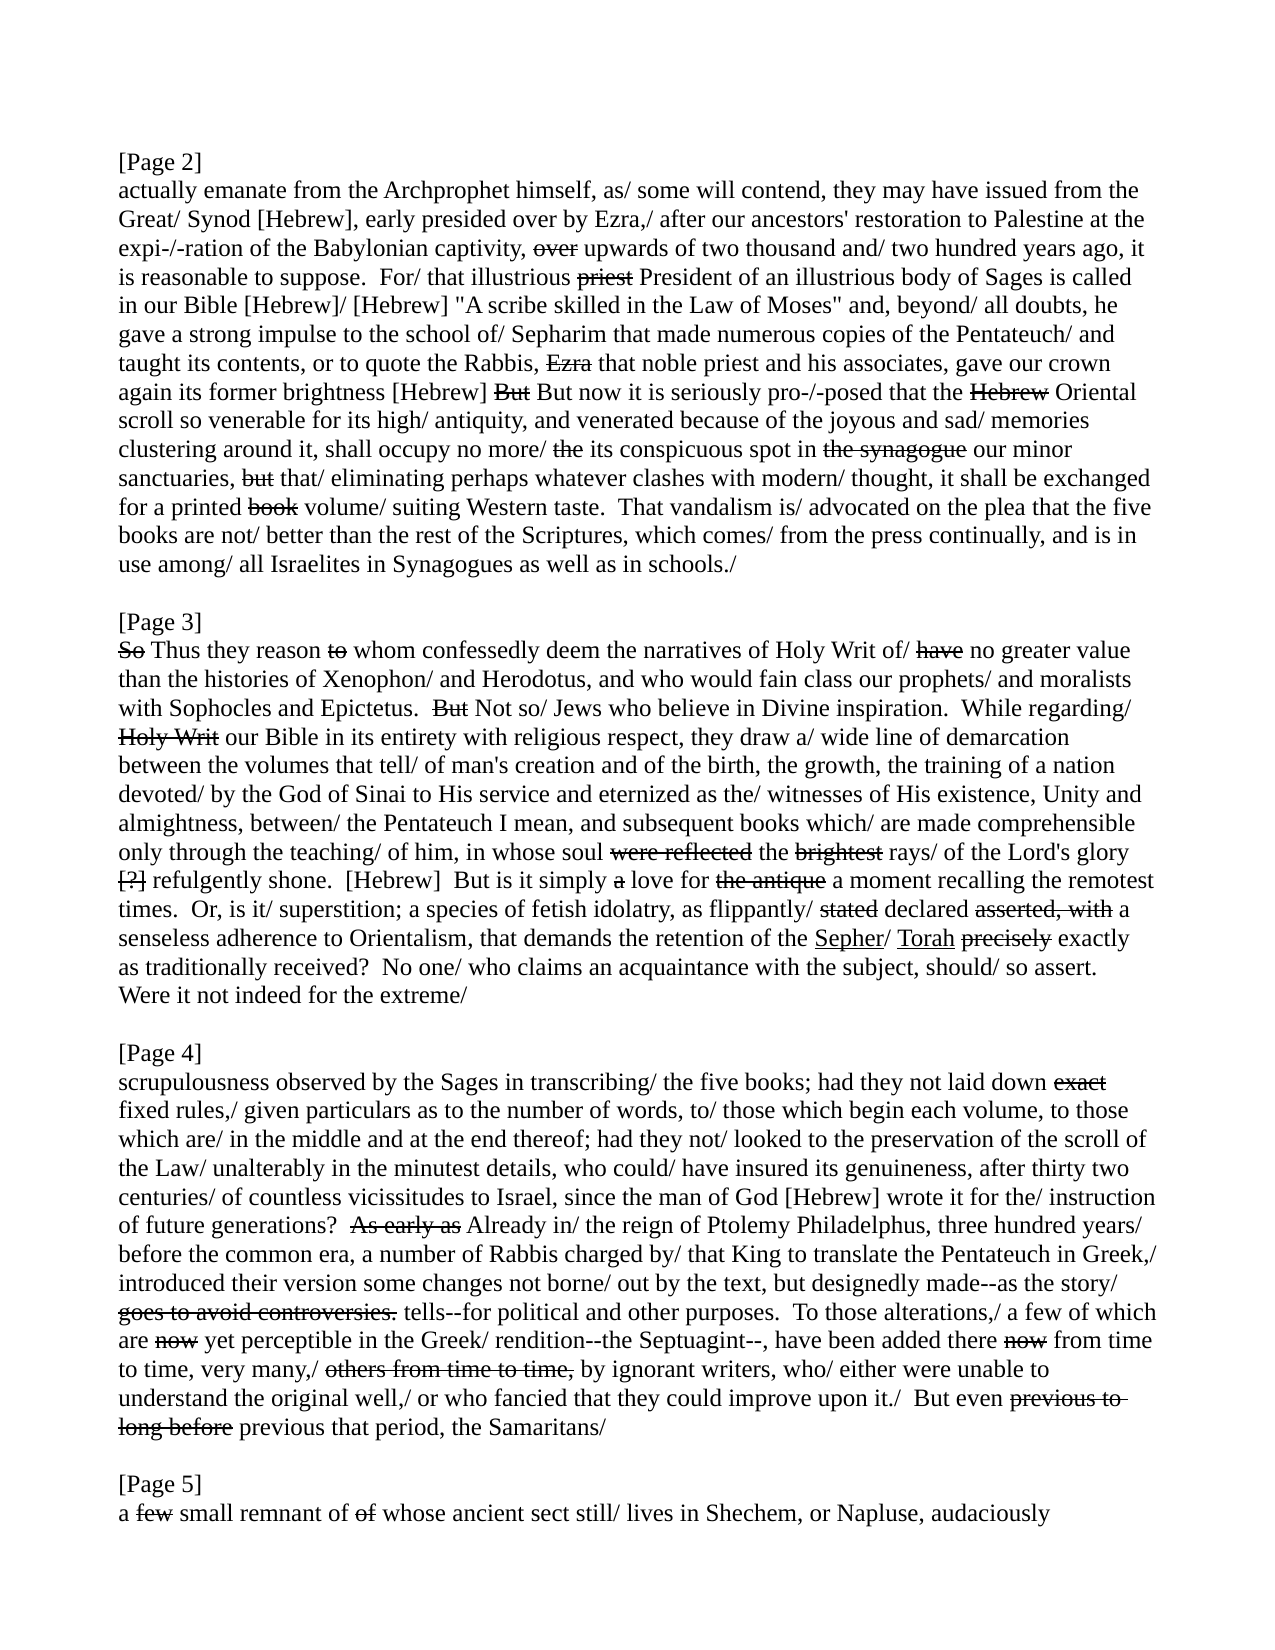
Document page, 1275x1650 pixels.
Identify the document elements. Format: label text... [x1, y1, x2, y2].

text [Page 4] [118, 1038, 1157, 1067]
text [Page 5] [118, 1469, 1157, 1498]
text So Thus they reason to whom confessedly deem the narratives of Holy Writ of/ have no greater value than the histories of Xenophon/ and Herodotus, and who would fain class our prophets/ and moralists with Sophocles and Epictetus. But Not so/ Jews who believe in Divine inspiration. While regarding/ Holy Writ our Bible in its entirety with religious respect, they draw a/ wide line of demarcation between the volumes that tell/ of man's creation and of the birth, the growth, the training of a nation devoted/ by the God of Sinai to His service and eternized as the/ witnesses of His existence, Unity and almightness, between/ the Pentateuch I mean, and subsequent books which/ are made comprehensible only through the teaching/ of him, in whose soul were reflected the brightest rays/ of the Lord's glory [?] refulgently shone. [Hebrew] But is it simply a love for the antique a moment recalling the remotest times. Or, is it/ superstition; a species of fetish idolatry, as flippantly/ stated declared asserted, with a senseless adherence to Orientalism, that demands the retention of the Sepher/ Torah precisely exactly as traditionally received? No one/ who claims an acquaintance with the subject, should/ so assert. Were it not indeed for the extreme/ [118, 636, 1157, 1009]
text [Page 2] [118, 147, 1157, 176]
text [Page 3] [118, 607, 1157, 636]
text scrupulousness observed by the Sages in transcribing/ the five books; had they not laid down exact fixed rules,/ given particulars as to the number of words, to/ those which begin each volume, to those which are/ in the middle and at the end thereof; had they not/ looked to the preservation of the scroll of the Law/ unalterably in the minutest details, who could/ have insured its genuineness, after thirty two centuries/ of countless vicissitudes to Israel, since the man of God [Hebrew] wrote it for the/ instruction of future generations? As early as Already in/ the reign of Ptolemy Philadelphus, three hundred years/ before the common era, a number of Rabbis charged by/ that King to translate the Pentateuch in Greek,/ introduced their version some changes not borne/ out by the text, but designedly made--as the story/ goes to avoid controversies. tells--for political and other purposes. To those alterations,/ a few of which are now yet perceptible in the Greek/ rendition--the Septuagint--, have been added there now from time to time, very many,/ others from time to time, by ignorant writers, who/ either were unable to understand the original well,/ or who fancied that they could improve upon it./ But even previous to long before previous that period, the Samaritans/ [118, 1067, 1157, 1441]
text a few small remnant of of whose ancient sect still/ lives in Shechem, or Napluse, audaciously [118, 1498, 1157, 1527]
text actually emanate from the Archprophet himself, as/ some will contend, they may have issued from the Great/ Synod [Hebrew], early presided over by Ezra,/ after our ancestors' restoration to Palestine at the expi-/-ration of the Babylonian captivity, over upwards of two thousand and/ two hundred years ago, it is reasonable to suppose. For/ that illustrious priest President of an illustrious body of Sages is called in our Bible [Hebrew]/ [Hebrew] "A scribe skilled in the Law of Moses" and, beyond/ all doubts, he gave a strong impulse to the school of/ Sepharim that made numerous copies of the Pentateuch/ and taught its contents, or to quote the Rabbis, Ezra that noble priest and his associates, gave our crown again its former brightness [Hebrew] But But now it is seriously pro-/-posed that the Hebrew Oriental scroll so venerable for its high/ antiquity, and venerated because of the joyous and sad/ memories clustering around it, shall occupy no more/ the its conspicuous spot in the synagogue our minor sanctuaries, but that/ eliminating perhaps whatever clashes with modern/ thought, it shall be exchanged for a printed book volume/ suiting Western taste. That vandalism is/ advocated on the plea that the five books are not/ better than the rest of the Scriptures, which comes/ from the press continually, and is in use among/ all Israelites in Synagogues as well as in schools./ [118, 176, 1157, 578]
